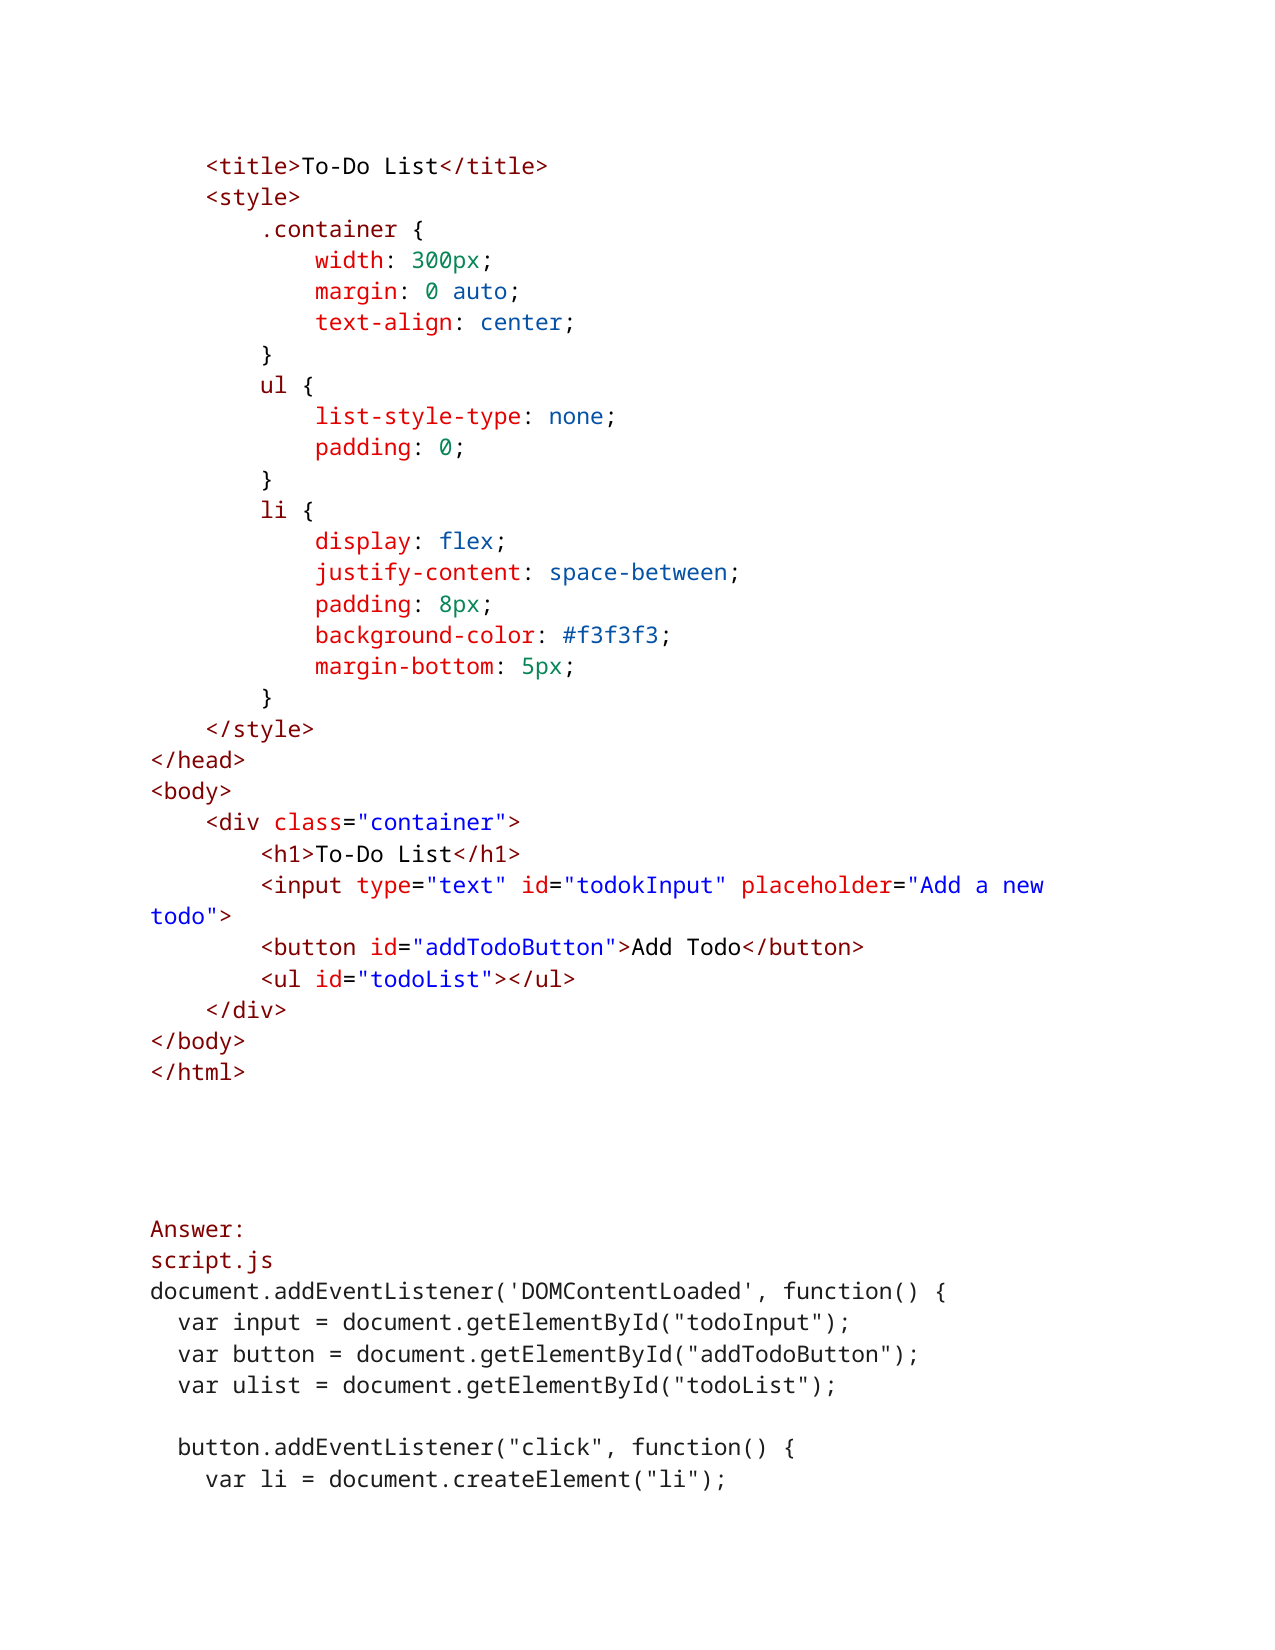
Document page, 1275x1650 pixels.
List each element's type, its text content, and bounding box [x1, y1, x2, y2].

text ul { [150, 369, 1125, 400]
text <title>To-Do List</title> [150, 150, 1125, 181]
text var ulist = document.getElementById("todoList"); [150, 1369, 1125, 1400]
text padding: 8px; [150, 587, 1125, 619]
text margin: 0 auto; [150, 275, 1125, 306]
text </style> [150, 712, 1125, 744]
text width: 300px; [150, 244, 1125, 275]
text <button id="addTodoButton">Add Todo</button> [150, 931, 1125, 962]
text var li = document.createElement("li"); [150, 1462, 1125, 1494]
text text-align: center; [150, 306, 1125, 337]
text li { [150, 494, 1125, 525]
text var button = document.getElementById("addTodoButton"); [150, 1337, 1125, 1369]
text display: flex; [150, 525, 1125, 556]
text <h1>To-Do List</h1> [150, 837, 1125, 869]
text list-style-type: none; [150, 400, 1125, 431]
text <style> [150, 181, 1125, 212]
text <input type="text" id="todokInput" placeholder="Add a new todo"> [150, 869, 1125, 931]
text margin-bottom: 5px; [150, 650, 1125, 681]
text </div> [150, 994, 1125, 1025]
text <ul id="todoList"></ul> [150, 962, 1125, 994]
text padding: 0; [150, 431, 1125, 462]
text </head> [150, 744, 1125, 775]
text script.js [150, 1244, 1125, 1275]
text .container { [150, 212, 1125, 244]
text } [150, 337, 1125, 369]
text background-color: #f3f3f3; [150, 619, 1125, 650]
text justify-content: space-between; [150, 556, 1125, 587]
text Answer: [150, 1212, 1125, 1244]
text var input = document.getElementById("todoInput"); [150, 1306, 1125, 1337]
text document.addEventListener('DOMContentLoaded', function() { [150, 1275, 1125, 1306]
text <div class="container"> [150, 806, 1125, 837]
text <body> [150, 775, 1125, 806]
text </html> [150, 1056, 1125, 1087]
text } [150, 681, 1125, 712]
text </body> [150, 1025, 1125, 1056]
text } [150, 462, 1125, 494]
text button.addEventListener("click", function() { [150, 1431, 1125, 1462]
